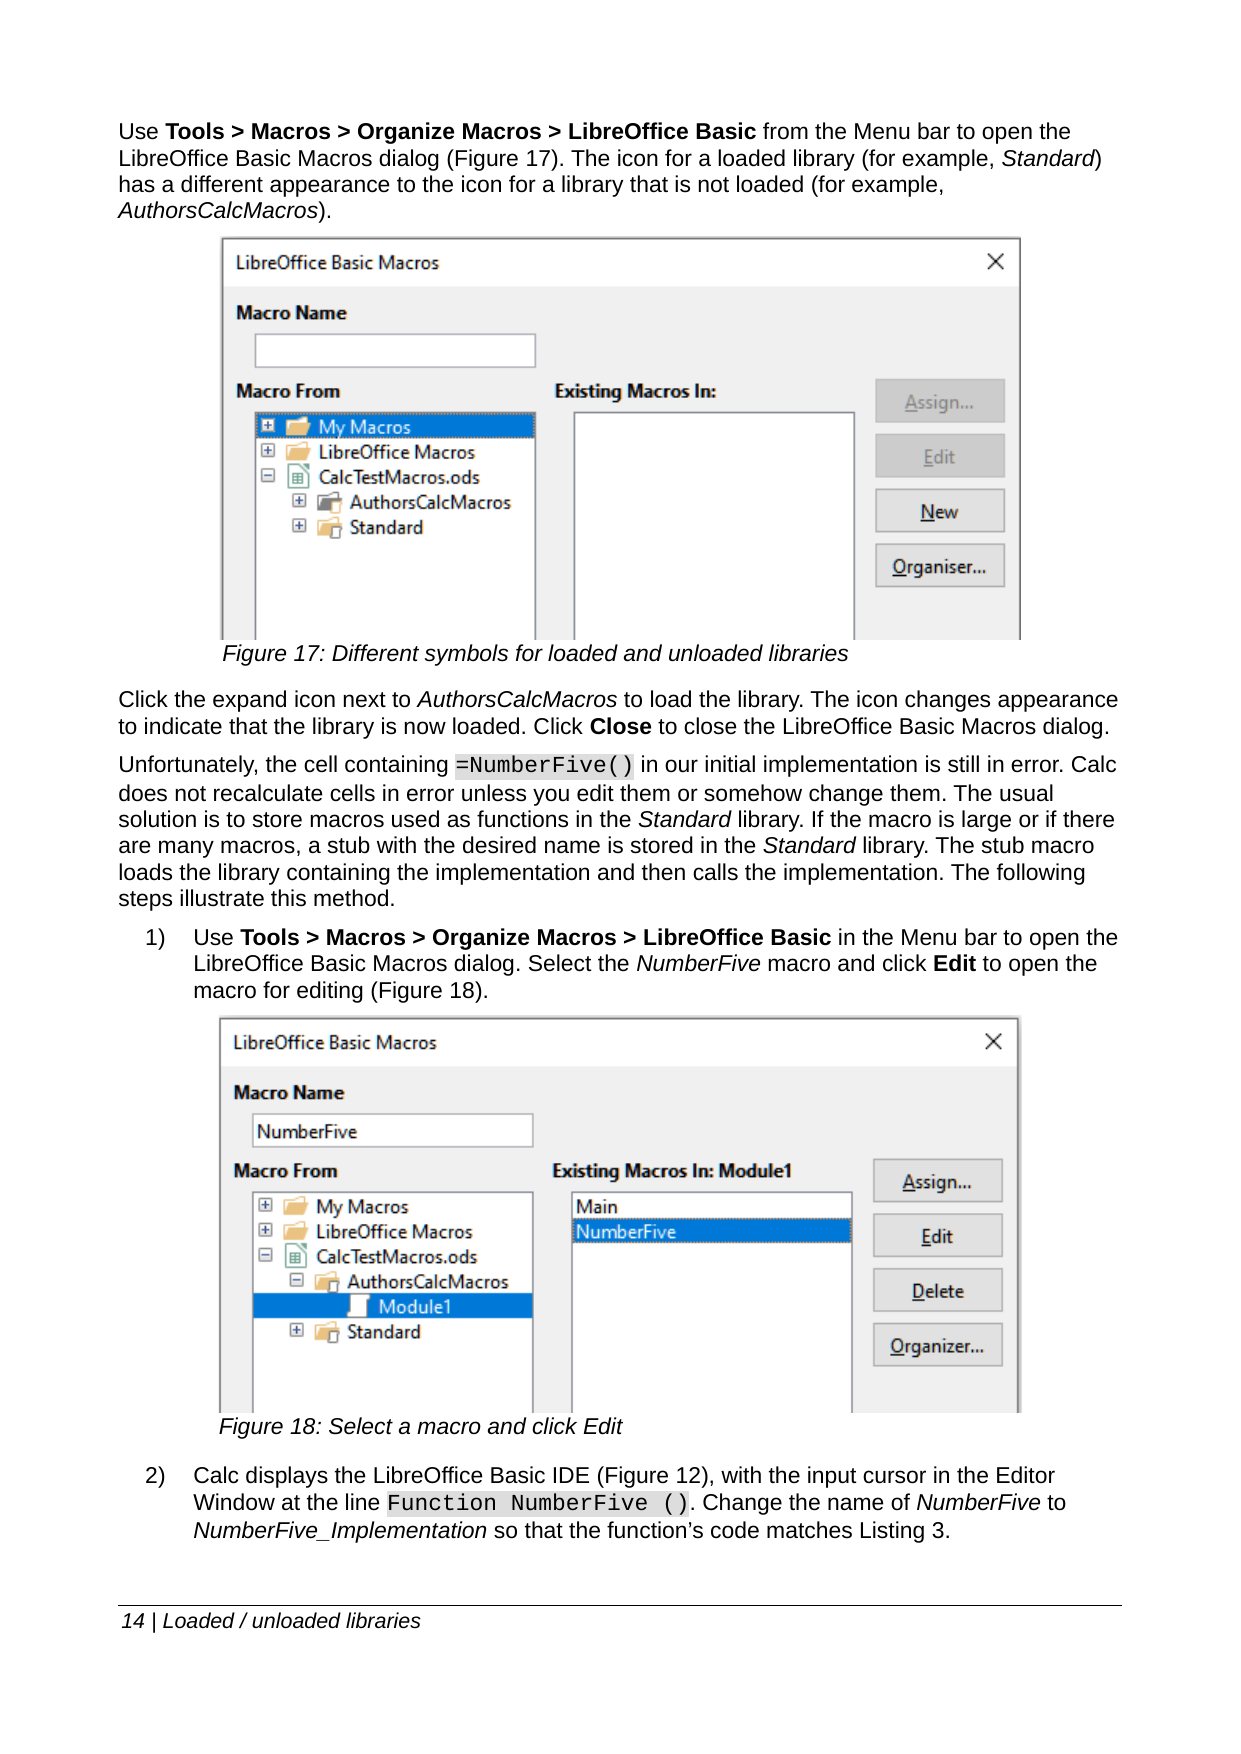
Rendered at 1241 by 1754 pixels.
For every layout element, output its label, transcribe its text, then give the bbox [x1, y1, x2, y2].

text Figure 18: Select a macro and click Edit [218, 1413, 1022, 1439]
list Calc displays the LibreOffice Basic IDE (Figure 12), with the input cursor in the Editor Window at the line Function NumberFive (). Change the name of NumberFive to NumberFive_Implementation so that the function’s code matches Listing 3. [165, 1462, 1122, 1543]
text Figure 17: Different symbols for loaded and unloaded libraries [222, 640, 1018, 666]
text Unfortunately, the cell containing =NumberFive() in our initial implementation is still in error. Calc does not recalculate cells in error unless you edit them or somehow change them. The usual solution is to store macros used as functions in the Standard library. If the macro is large or if there are many macros, a stub with the desired name is stored in the Standard library. The stub macro loads the library containing the implementation and then calls the implementation. The following steps illustrate this method. [118, 751, 1122, 912]
picture [219, 236, 1021, 640]
picture [218, 1015, 1022, 1413]
list Use Tools > Macros > Organize Macros > LibreOffice Basic in the Menu bar to open the LibreOffice Basic Macros dialog. Select the NumberFive macro and click Edit to open the macro for editing (Figure 18). [165, 924, 1122, 1003]
text Click the expand icon next to AuthorsCalcMacros to load the library. The icon changes appearance to indicate that the library is now loaded. Click Close to close the LibreOffice Basic Macros dialog. [118, 686, 1122, 739]
text Use Tools > Macros > Organize Macros > LibreOffice Basic from the Menu bar to open the LibreOffice Basic Macros dialog (Figure 17). The icon for a loaded library (for example, Standard) has a different appearance to the icon for a library that is not loaded (for example, AuthorsCalcMacros). [118, 118, 1122, 223]
